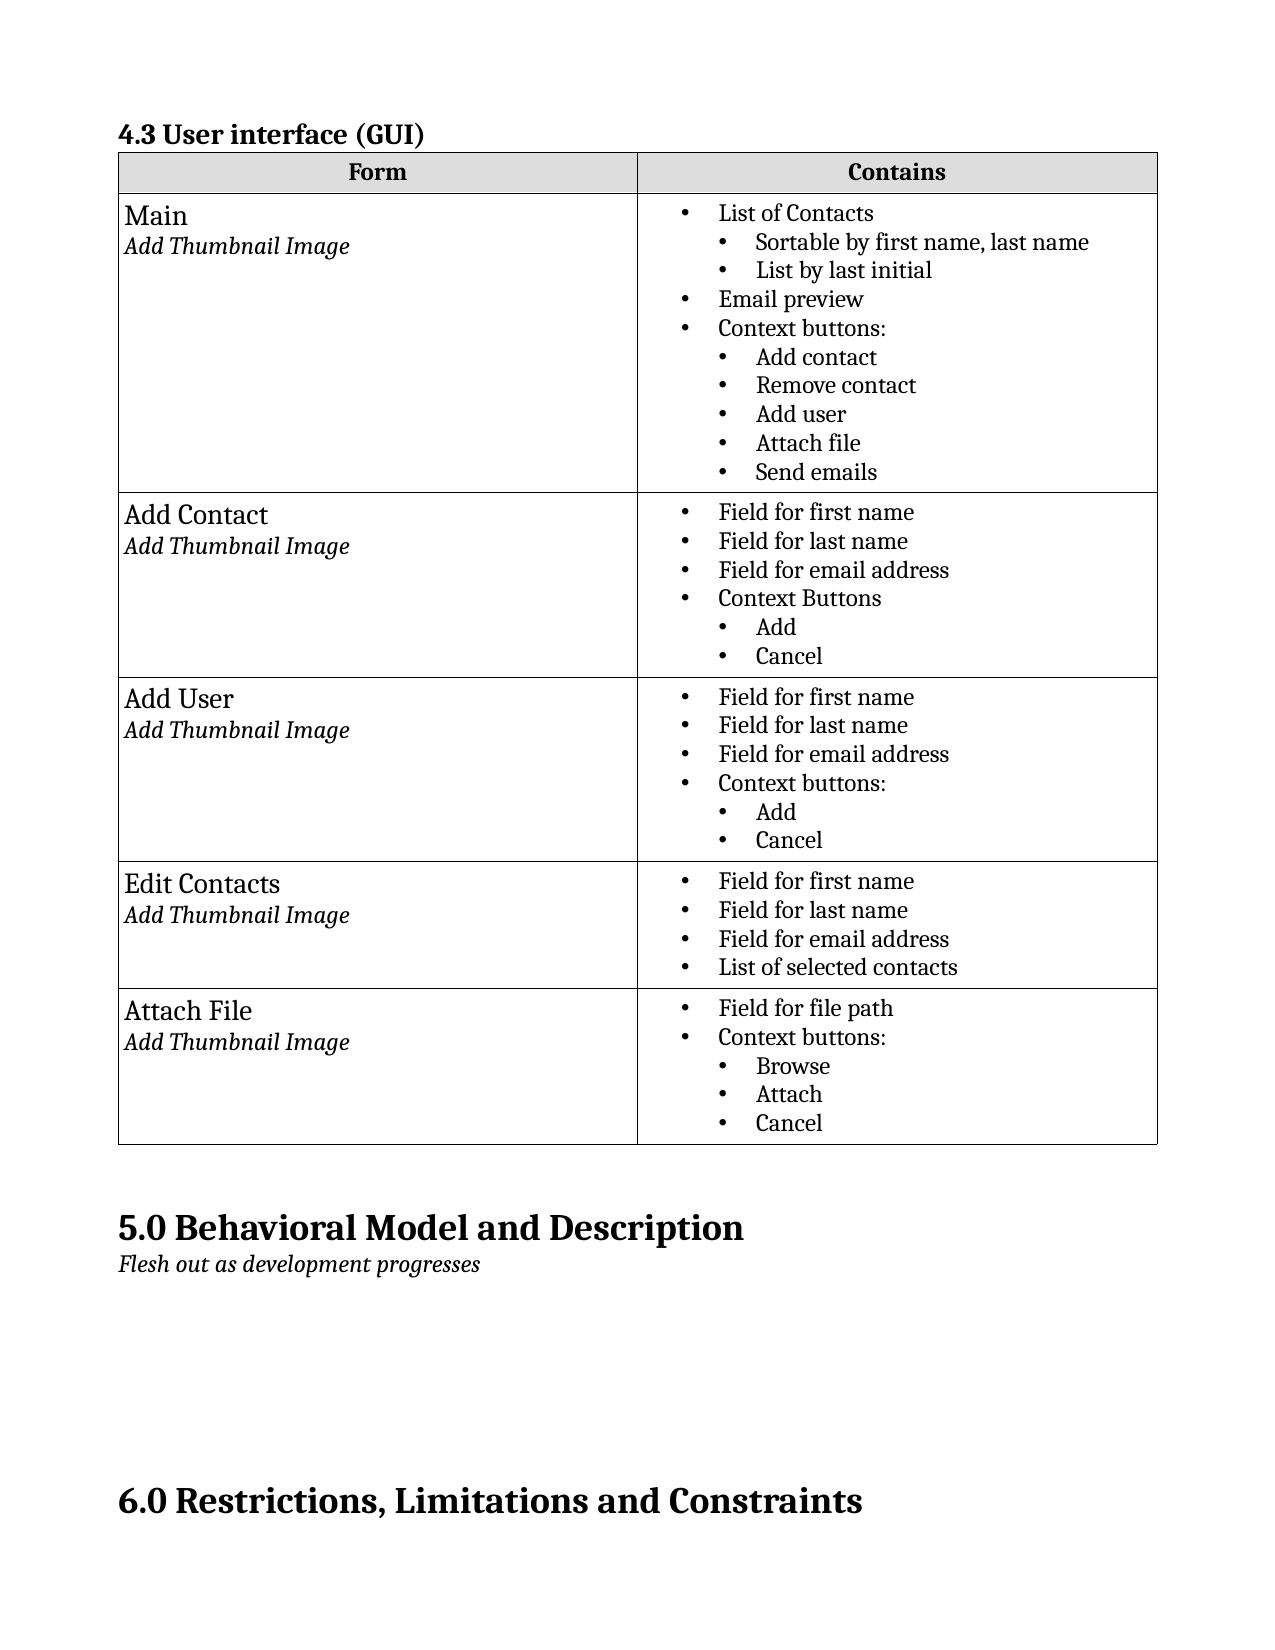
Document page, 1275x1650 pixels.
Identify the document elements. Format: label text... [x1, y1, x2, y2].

table_header Form [119, 153, 637, 192]
text 5.0 Behavioral Model and Description [118, 1206, 1157, 1249]
table_cell Add Contact Add Thumbnail Image [119, 493, 637, 676]
table_cell Main Add Thumbnail Image [119, 194, 637, 492]
table_cell Field for file path Context buttons: Browse Attach Cancel [638, 989, 1157, 1143]
table_cell Edit Contacts Add Thumbnail Image [119, 862, 637, 988]
table_cell Attach File Add Thumbnail Image [119, 989, 637, 1143]
table_cell List of Contacts Sortable by first name, last name List by last initial Email preview Context buttons: Add contact Remove contact Add user Attach file Send emails [638, 194, 1157, 492]
text 6.0 Restrictions, Limitations and Constraints [118, 1479, 1157, 1523]
table_cell Field for first name Field for last name Field for email address Context buttons: Add Cancel [638, 678, 1157, 861]
text 4.3 User interface (GUI) [118, 118, 1157, 152]
table_cell Field for first name Field for last name Field for email address List of selected contacts [638, 862, 1157, 988]
text Flesh out as development progresses [118, 1249, 1157, 1278]
table_header Contains [638, 153, 1157, 192]
table_cell Add User Add Thumbnail Image [119, 678, 637, 861]
table_cell Field for first name Field for last name Field for email address Context Buttons Add Cancel [638, 493, 1157, 676]
